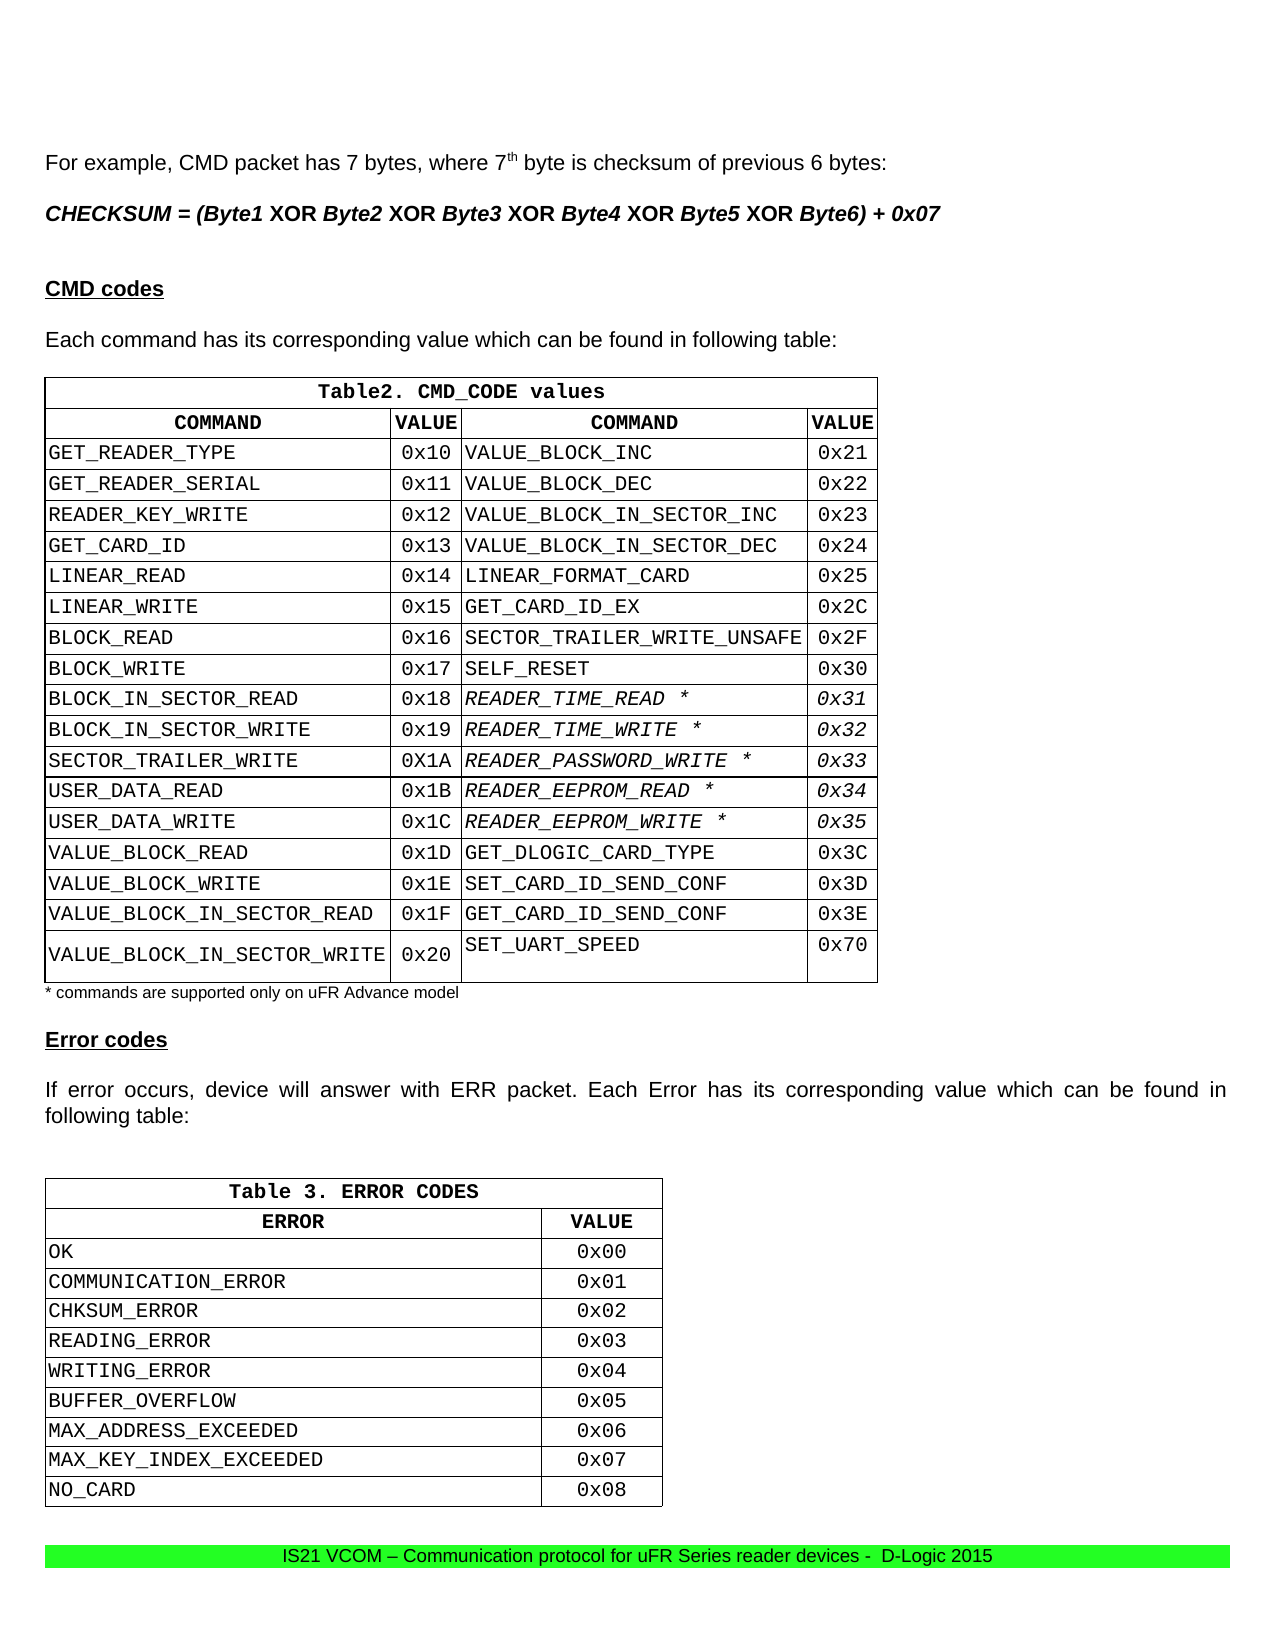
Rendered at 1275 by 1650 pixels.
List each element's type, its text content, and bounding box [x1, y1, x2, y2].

table_cell READER_EEPROM_WRITE * [462, 808, 807, 838]
table_cell 0x12 [391, 501, 461, 531]
table_cell SECTOR_TRAILER_WRITE [46, 747, 390, 776]
table_cell MAX_ADDRESS_EXCEEDED [46, 1418, 541, 1446]
table_cell 0x10 [391, 439, 461, 469]
table_cell GET_CARD_ID_EX [462, 593, 807, 623]
table_cell VALUE_BLOCK_DEC [462, 470, 807, 500]
table_cell COMMUNICATION_ERROR [46, 1269, 541, 1297]
table_cell 0x3E [808, 900, 877, 930]
table_cell 0x06 [542, 1418, 662, 1446]
table_cell VALUE_BLOCK_READ [46, 839, 390, 868]
table_cell 0x05 [542, 1388, 662, 1417]
table_cell 0x34 [808, 778, 877, 807]
table_cell 0x32 [808, 716, 877, 746]
table_cell 0x1F [391, 900, 461, 930]
table_cell 0x21 [808, 439, 877, 469]
table_cell 0x03 [542, 1328, 662, 1357]
table_cell 0x31 [808, 685, 877, 715]
table_cell VALUE_BLOCK_IN_SECTOR_WRITE [46, 931, 390, 982]
table_cell COMMAND [462, 409, 807, 438]
table_cell READER_PASSWORD_WRITE * [462, 747, 807, 776]
table_cell USER_DATA_WRITE [46, 808, 390, 838]
text Error codes [45, 1027, 1230, 1052]
table_cell GET_READER_SERIAL [46, 470, 390, 500]
table_cell 0x24 [808, 532, 877, 561]
table_cell 0x23 [808, 501, 877, 531]
text If error occurs, device will answer with ERR packet. Each Error has its corresponding value which can be found in following table: [45, 1077, 1230, 1128]
table_cell 0x02 [542, 1299, 662, 1327]
table_cell VALUE [391, 409, 461, 438]
table_cell 0x1B [391, 778, 461, 807]
table_cell 0x35 [808, 808, 877, 838]
table_cell LINEAR_READ [46, 562, 390, 592]
table_cell 0x18 [391, 685, 461, 715]
table_cell WRITING_ERROR [46, 1358, 541, 1387]
table_cell VALUE_BLOCK_IN_SECTOR_INC [462, 501, 807, 531]
table_cell READER_EEPROM_READ * [462, 778, 807, 807]
table_cell 0x20 [391, 931, 461, 982]
table_cell VALUE_BLOCK_IN_SECTOR_READ [46, 900, 390, 930]
table_cell READER_TIME_READ * [462, 685, 807, 715]
table_cell SET_CARD_ID_SEND_CONF [462, 870, 807, 899]
table_cell GET_DLOGIC_CARD_TYPE [462, 839, 807, 868]
table_header Table2. CMD_CODE values [46, 378, 877, 408]
table_cell BLOCK_IN_SECTOR_WRITE [46, 716, 390, 746]
table_cell SELF_RESET [462, 655, 807, 684]
table_cell VALUE_BLOCK_IN_SECTOR_DEC [462, 532, 807, 561]
text CHECKSUM = (Byte1 XOR Byte2 XOR Byte3 XOR Byte4 XOR Byte5 XOR Byte6) + 0x07 [45, 200, 1230, 226]
table_cell NO_CARD [46, 1477, 541, 1506]
table_cell LINEAR_WRITE [46, 593, 390, 623]
table_header Table 3. ERROR CODES [46, 1179, 662, 1208]
table_cell OK [46, 1239, 541, 1268]
table_cell VALUE [808, 409, 877, 438]
table_cell 0x70 [808, 931, 877, 982]
table_cell READER_KEY_WRITE [46, 501, 390, 531]
table_cell GET_READER_TYPE [46, 439, 390, 469]
text CMD codes [45, 276, 1230, 301]
table_cell 0x00 [542, 1239, 662, 1268]
table_cell 0x1E [391, 870, 461, 899]
table_cell 0x2F [808, 624, 877, 653]
table_cell 0x30 [808, 655, 877, 684]
table_cell READER_TIME_WRITE * [462, 716, 807, 746]
table_cell 0x33 [808, 747, 877, 776]
table_cell BUFFER_OVERFLOW [46, 1388, 541, 1417]
table_cell 0x19 [391, 716, 461, 746]
table_cell 0x17 [391, 655, 461, 684]
text Each command has its corresponding value which can be found in following table: [45, 326, 1230, 352]
table_cell 0x25 [808, 562, 877, 592]
table_cell BLOCK_IN_SECTOR_READ [46, 685, 390, 715]
table_cell COMMAND [46, 409, 390, 438]
table_cell 0x08 [542, 1477, 662, 1506]
table_cell 0x04 [542, 1358, 662, 1387]
table_cell 0x11 [391, 470, 461, 500]
table_cell GET_CARD_ID_SEND_CONF [462, 900, 807, 930]
table_cell 0x3C [808, 839, 877, 868]
table_cell READING_ERROR [46, 1328, 541, 1357]
table_cell 0x1C [391, 808, 461, 838]
table_cell MAX_KEY_INDEX_EXCEEDED [46, 1447, 541, 1476]
text * commands are supported only on uFR Advance model [45, 983, 1230, 1002]
table_cell SET_UART_SPEED [462, 931, 807, 982]
table_cell GET_CARD_ID [46, 532, 390, 561]
table_cell 0x07 [542, 1447, 662, 1476]
table_cell 0x14 [391, 562, 461, 592]
table_cell 0x3D [808, 870, 877, 899]
table_cell SECTOR_TRAILER_WRITE_UNSAFE [462, 624, 807, 653]
table_cell 0x22 [808, 470, 877, 500]
table_cell VALUE [542, 1209, 662, 1238]
table_cell LINEAR_FORMAT_CARD [462, 562, 807, 592]
table_cell VALUE_BLOCK_WRITE [46, 870, 390, 899]
table_cell BLOCK_READ [46, 624, 390, 653]
table_cell 0x1D [391, 839, 461, 868]
table_cell 0X1A [391, 747, 461, 776]
table_cell 0x2C [808, 593, 877, 623]
table_cell 0x13 [391, 532, 461, 561]
table_cell BLOCK_WRITE [46, 655, 390, 684]
table_cell 0x16 [391, 624, 461, 653]
table_cell USER_DATA_READ [46, 778, 390, 807]
table_cell 0x01 [542, 1269, 662, 1297]
table_cell 0x15 [391, 593, 461, 623]
text For example, CMD packet has 7 bytes, where 7th byte is checksum of previous 6 bytes: [45, 150, 1230, 175]
table_cell VALUE_BLOCK_INC [462, 439, 807, 469]
table_cell ERROR [46, 1209, 541, 1238]
table_cell CHKSUM_ERROR [46, 1299, 541, 1327]
